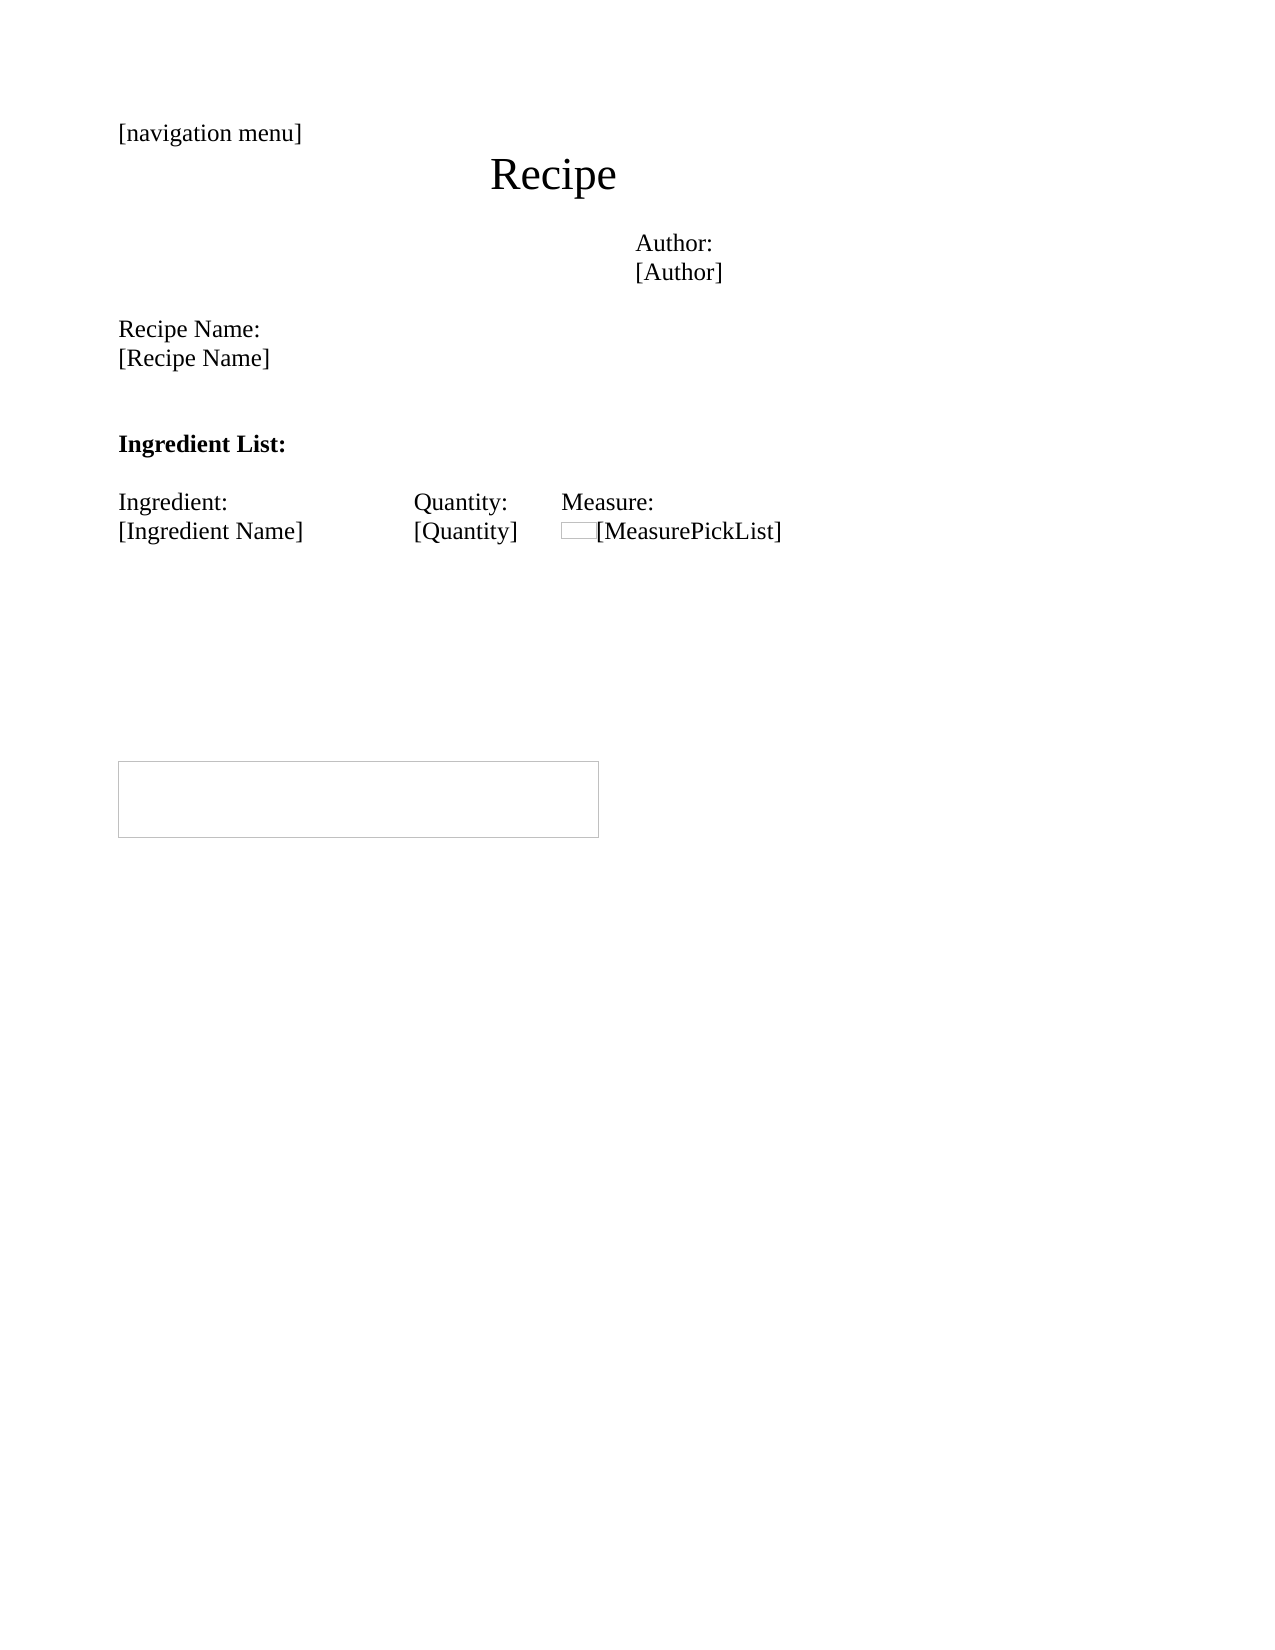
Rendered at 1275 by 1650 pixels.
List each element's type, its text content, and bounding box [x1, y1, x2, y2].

text Author: [635, 228, 1157, 257]
text Ingredient List: [118, 429, 1157, 458]
text [Author] [635, 257, 1157, 286]
text Recipe [118, 147, 1157, 199]
text [Recipe Name] [118, 343, 1157, 372]
text Ingredient: Quantity: Measure: [118, 487, 1157, 516]
text Recipe Name: [118, 314, 1157, 343]
text [navigation menu] [118, 118, 1157, 147]
text [Ingredient Name] [Quantity] [MeasurePickList] [118, 516, 1157, 544]
